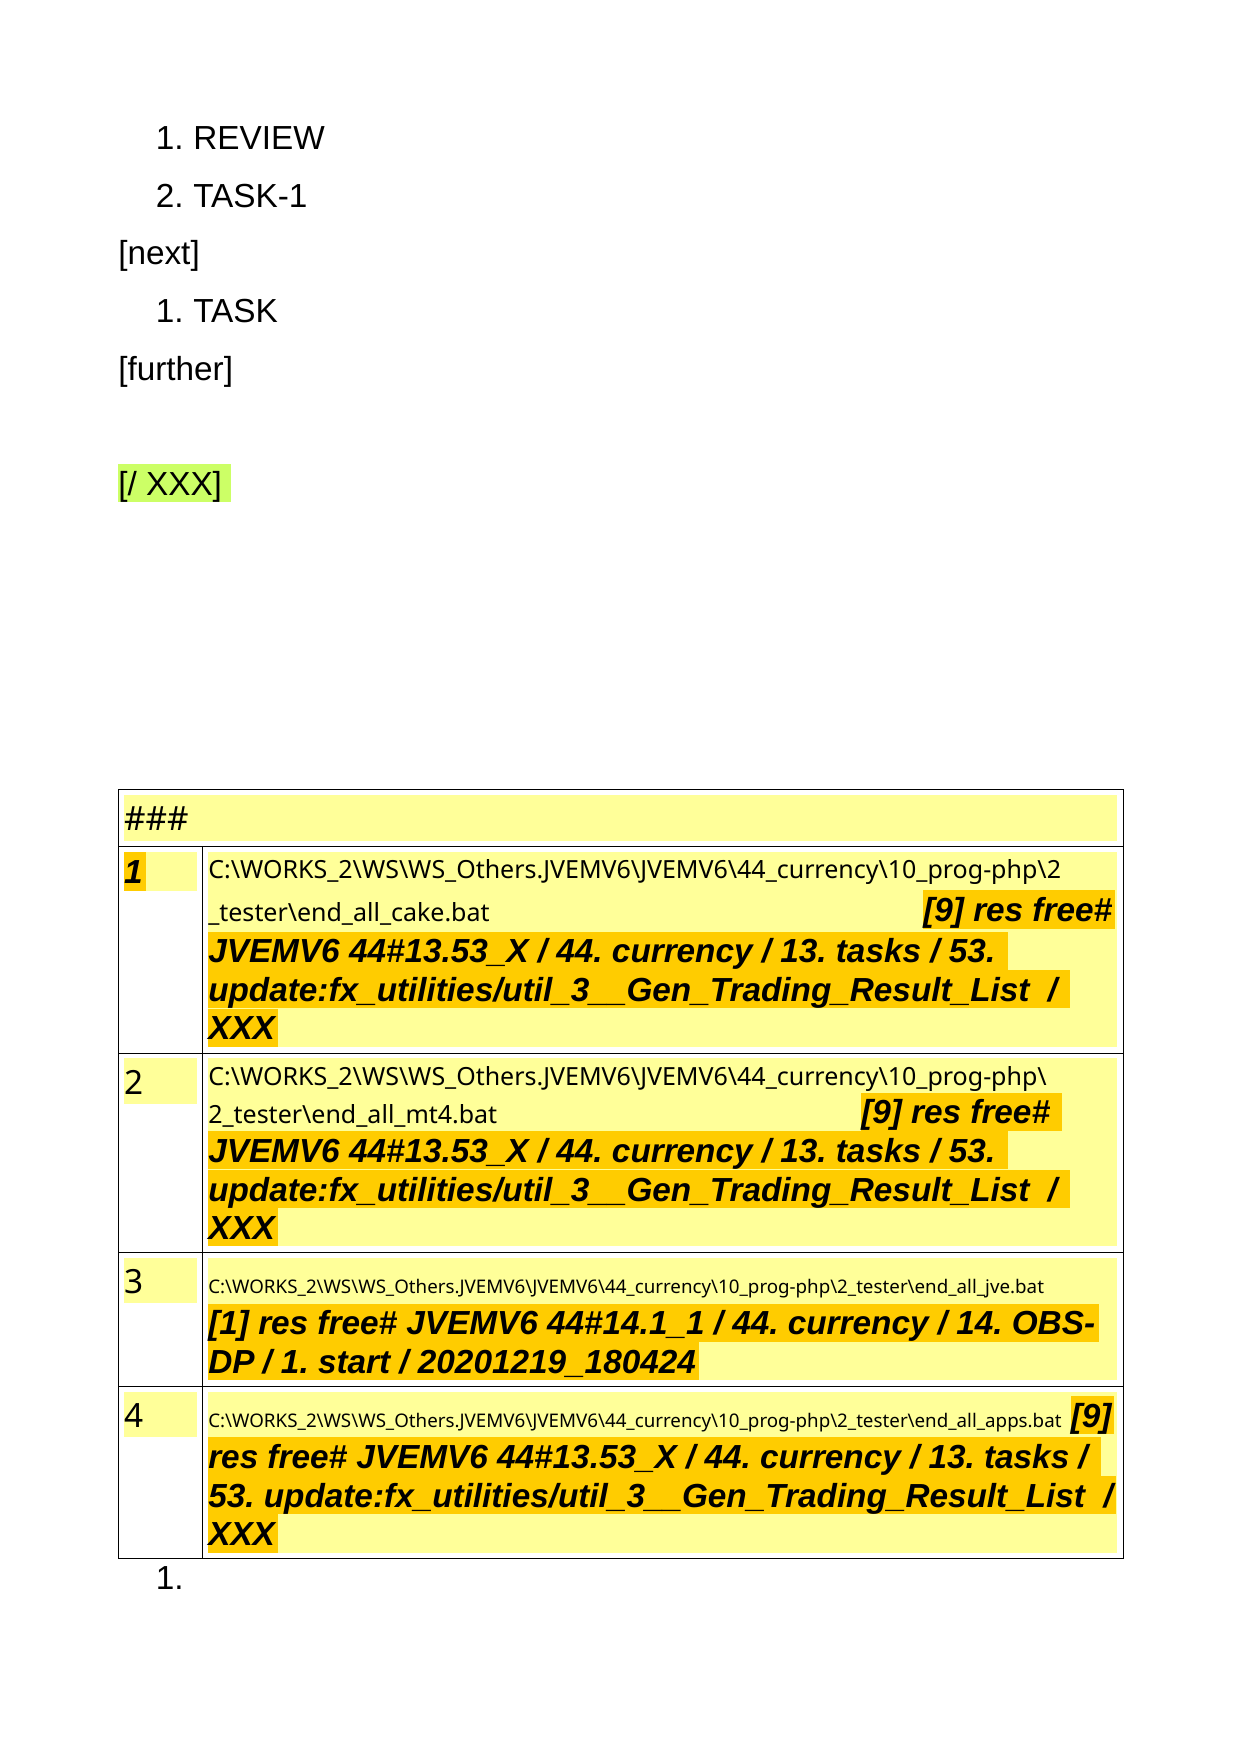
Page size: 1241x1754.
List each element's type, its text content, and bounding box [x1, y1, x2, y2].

table_cell C:\WORKS_2\WS\WS_Others.JVEMV6\JVEMV6\44_currency\10_prog-php\2_tester\end_all_mt4.bat [9] res free# JVEMV6 44#13.53_X / 44. currency / 13. tasks / 53. update:fx_utilities/util_3__Gen_Trading_Result_List / XXX [203, 1054, 1123, 1252]
table_cell 1 [119, 847, 202, 1053]
table_cell C:\WORKS_2\WS\WS_Others.JVEMV6\JVEMV6\44_currency\10_prog-php\2 _tester\end_all_cake.bat [9] res free# JVEMV6 44#13.53_X / 44. currency / 13. tasks / 53. update:fx_utilities/util_3__Gen_Trading_Result_List / XXX [203, 847, 1123, 1053]
text [further] [118, 348, 1122, 387]
table_cell C:\WORKS_2\WS\WS_Others.JVEMV6\JVEMV6\44_currency\10_prog-php\2_tester\end_all_apps.bat [9] res free# JVEMV6 44#13.53_X / 44. currency / 13. tasks / 53. update:fx_utilities/util_3__Gen_Trading_Result_List / XXX [203, 1387, 1123, 1558]
table_cell 3 [119, 1253, 202, 1386]
table_cell 2 [119, 1054, 202, 1252]
list TASK-1 [156, 176, 1122, 214]
list REVIEW [156, 118, 1122, 157]
text [/ XXX] [118, 406, 1122, 502]
table_cell C:\WORKS_2\WS\WS_Others.JVEMV6\JVEMV6\44_currency\10_prog-php\2_tester\end_all_jve.bat [1] res free# JVEMV6 44#14.1_1 / 44. currency / 14. OBS-DP / 1. start / 20201219_180424 [203, 1253, 1123, 1386]
list TASK [156, 291, 1122, 329]
table_cell 4 [119, 1387, 202, 1558]
text [next] [118, 233, 1122, 272]
table_header ### [119, 790, 1123, 846]
